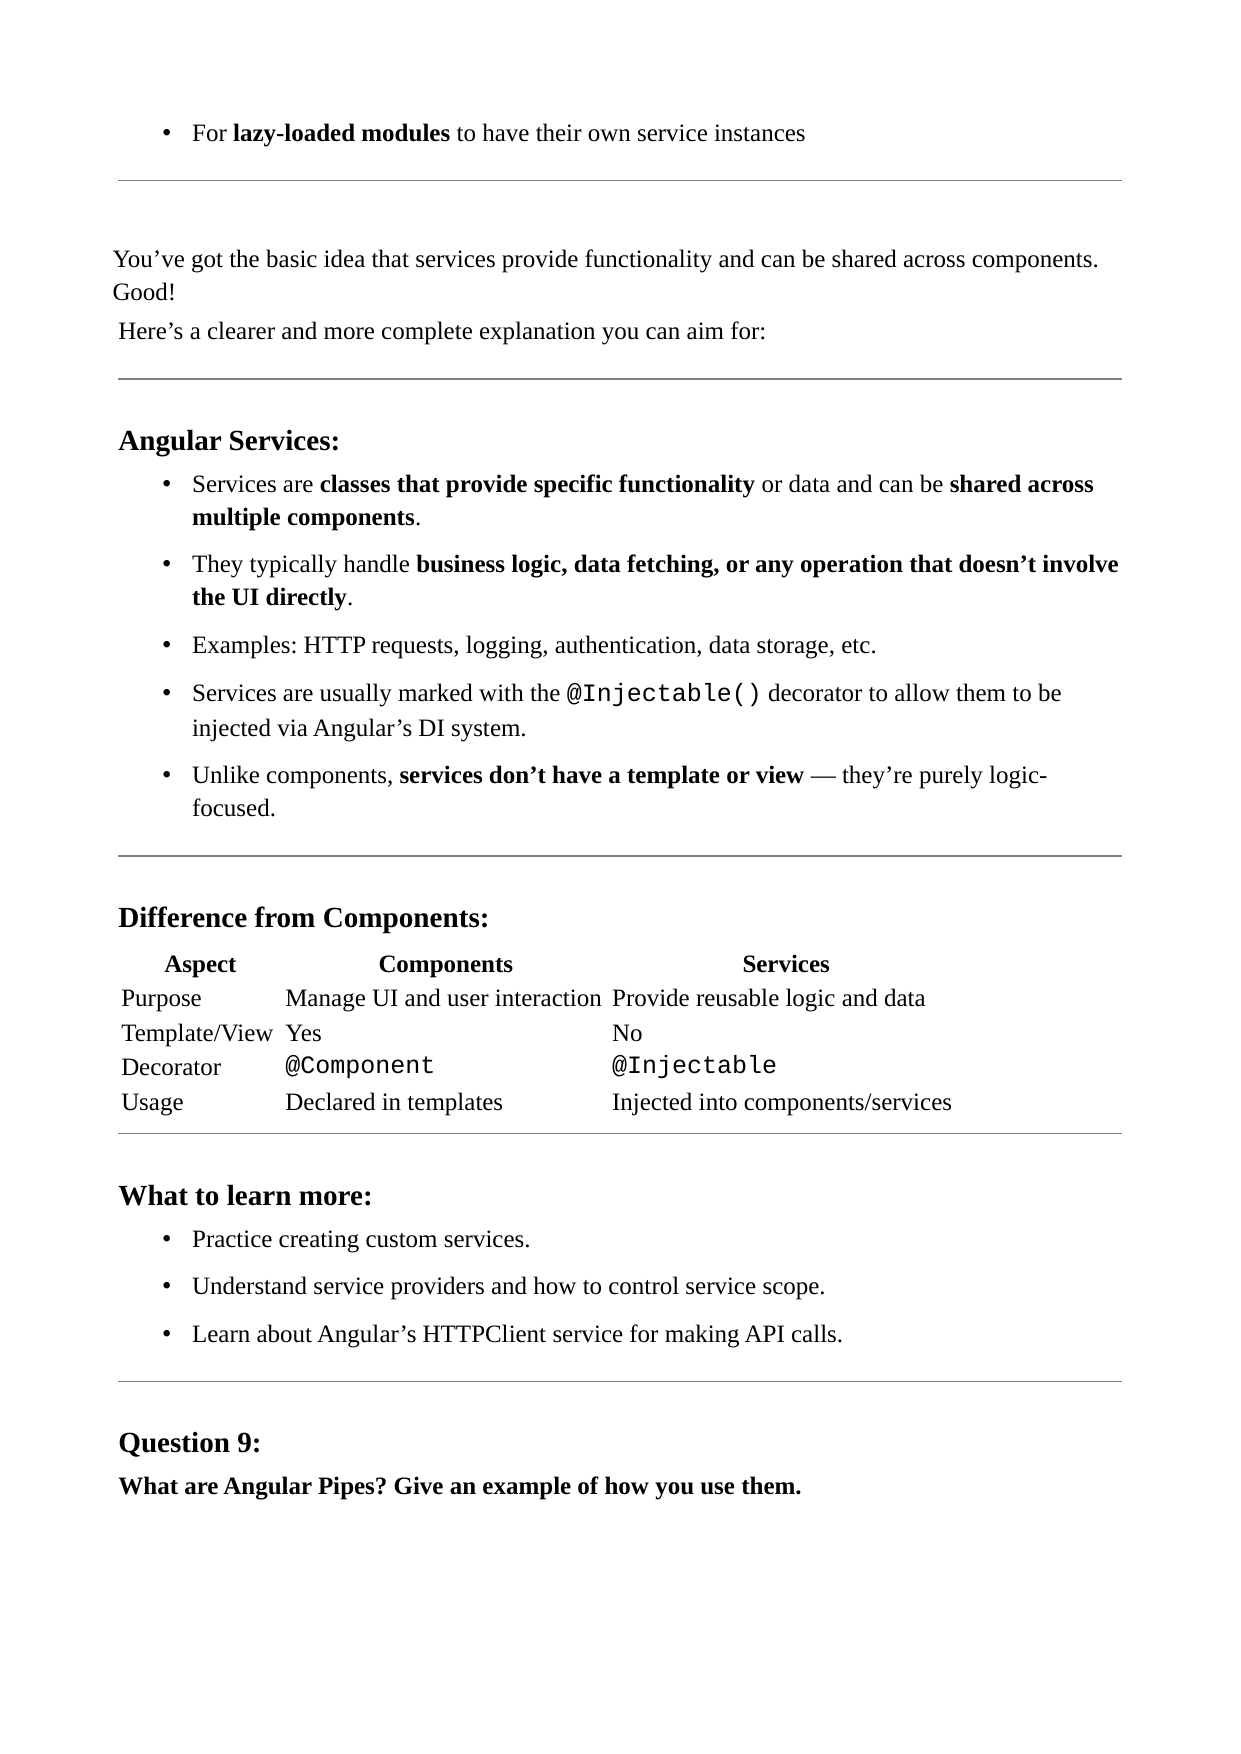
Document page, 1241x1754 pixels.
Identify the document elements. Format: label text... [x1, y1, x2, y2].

table_cell Template/View [118, 1015, 282, 1049]
table_cell Decorator [118, 1050, 282, 1084]
table_cell Injected into components/services [609, 1084, 963, 1119]
list Understand service providers and how to control service scope. [162, 1271, 1122, 1300]
subtitle What to learn more: [118, 1178, 1122, 1211]
table_cell Manage UI and user interaction [282, 980, 609, 1015]
list Learn about Angular’s HTTPClient service for making API calls. [162, 1319, 1122, 1348]
subtitle Question 9: [118, 1425, 1122, 1459]
table_cell Usage [118, 1084, 282, 1119]
list Examples: HTTP requests, logging, authentication, data storage, etc. [162, 630, 1122, 659]
table_cell No [609, 1015, 963, 1049]
list For lazy-loaded modules to have their own service instances [162, 118, 1122, 147]
list Practice creating custom services. [162, 1224, 1122, 1252]
list They typically handle business logic, data fetching, or any operation that doesn’t involve the UI directly. [162, 549, 1122, 611]
table_cell @Injectable [609, 1050, 963, 1084]
subtitle Difference from Components: [118, 900, 1122, 933]
subtitle Angular Services: [118, 423, 1122, 456]
table_header Aspect [118, 946, 282, 980]
list Services are classes that provide specific functionality or data and can be shared across multiple components. [162, 469, 1122, 531]
list Unlike components, services don’t have a template or view — they’re purely logic-focused. [162, 760, 1122, 822]
table_cell Yes [282, 1015, 609, 1049]
table_cell Provide reusable logic and data [609, 980, 963, 1015]
text What are Angular Pipes? Give an example of how you use them. [118, 1471, 1122, 1500]
table_cell Declared in templates [282, 1084, 609, 1119]
text You’ve got the basic idea that services provide functionality and can be shared across components. Good! [112, 244, 1134, 306]
table_cell Purpose [118, 980, 282, 1015]
table_cell @Component [282, 1050, 609, 1084]
text Here’s a clearer and more complete explanation you can aim for: [118, 316, 1122, 345]
table_header Components [282, 946, 609, 980]
list Services are usually marked with the @Injectable() decorator to allow them to be injected via Angular’s DI system. [162, 678, 1122, 741]
table_header Services [609, 946, 963, 980]
